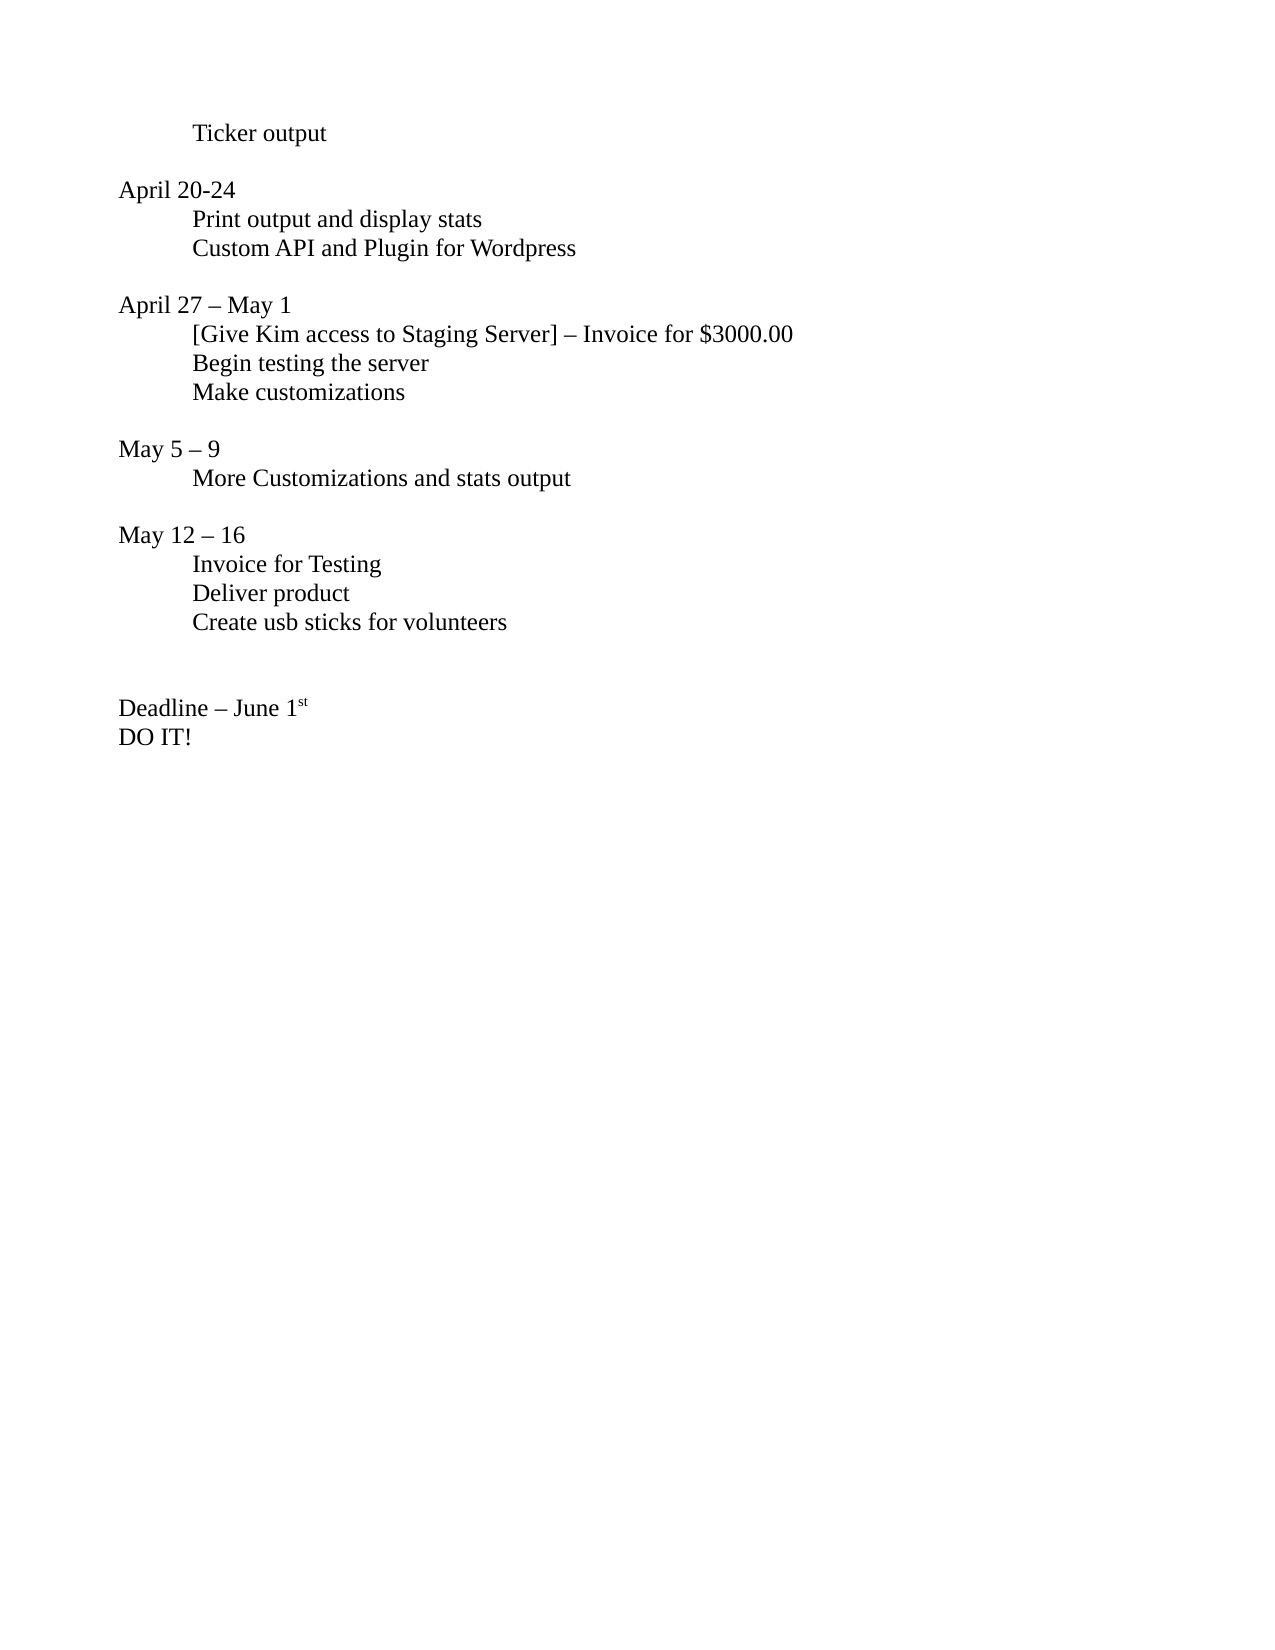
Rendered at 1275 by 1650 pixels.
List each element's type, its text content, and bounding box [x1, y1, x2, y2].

text Print output and display stats [118, 204, 1157, 233]
text April 20-24 [118, 176, 1157, 204]
text Invoice for Testing [118, 549, 1157, 578]
text Create usb sticks for volunteers [118, 607, 1157, 636]
text May 12 – 16 [118, 521, 1157, 549]
text Deadline – June 1st [118, 693, 1157, 722]
text [Give Kim access to Staging Server] – Invoice for $3000.00 [118, 319, 1157, 348]
text April 27 – May 1 [118, 291, 1157, 319]
text Make customizations [118, 377, 1157, 406]
text May 5 – 9 [118, 434, 1157, 463]
text Ticker output [118, 118, 1157, 147]
text Begin testing the server [118, 348, 1157, 377]
text DO IT! [118, 722, 1157, 751]
text Custom API and Plugin for Wordpress [118, 233, 1157, 262]
text Deliver product [118, 578, 1157, 607]
text More Customizations and stats output [118, 463, 1157, 492]
